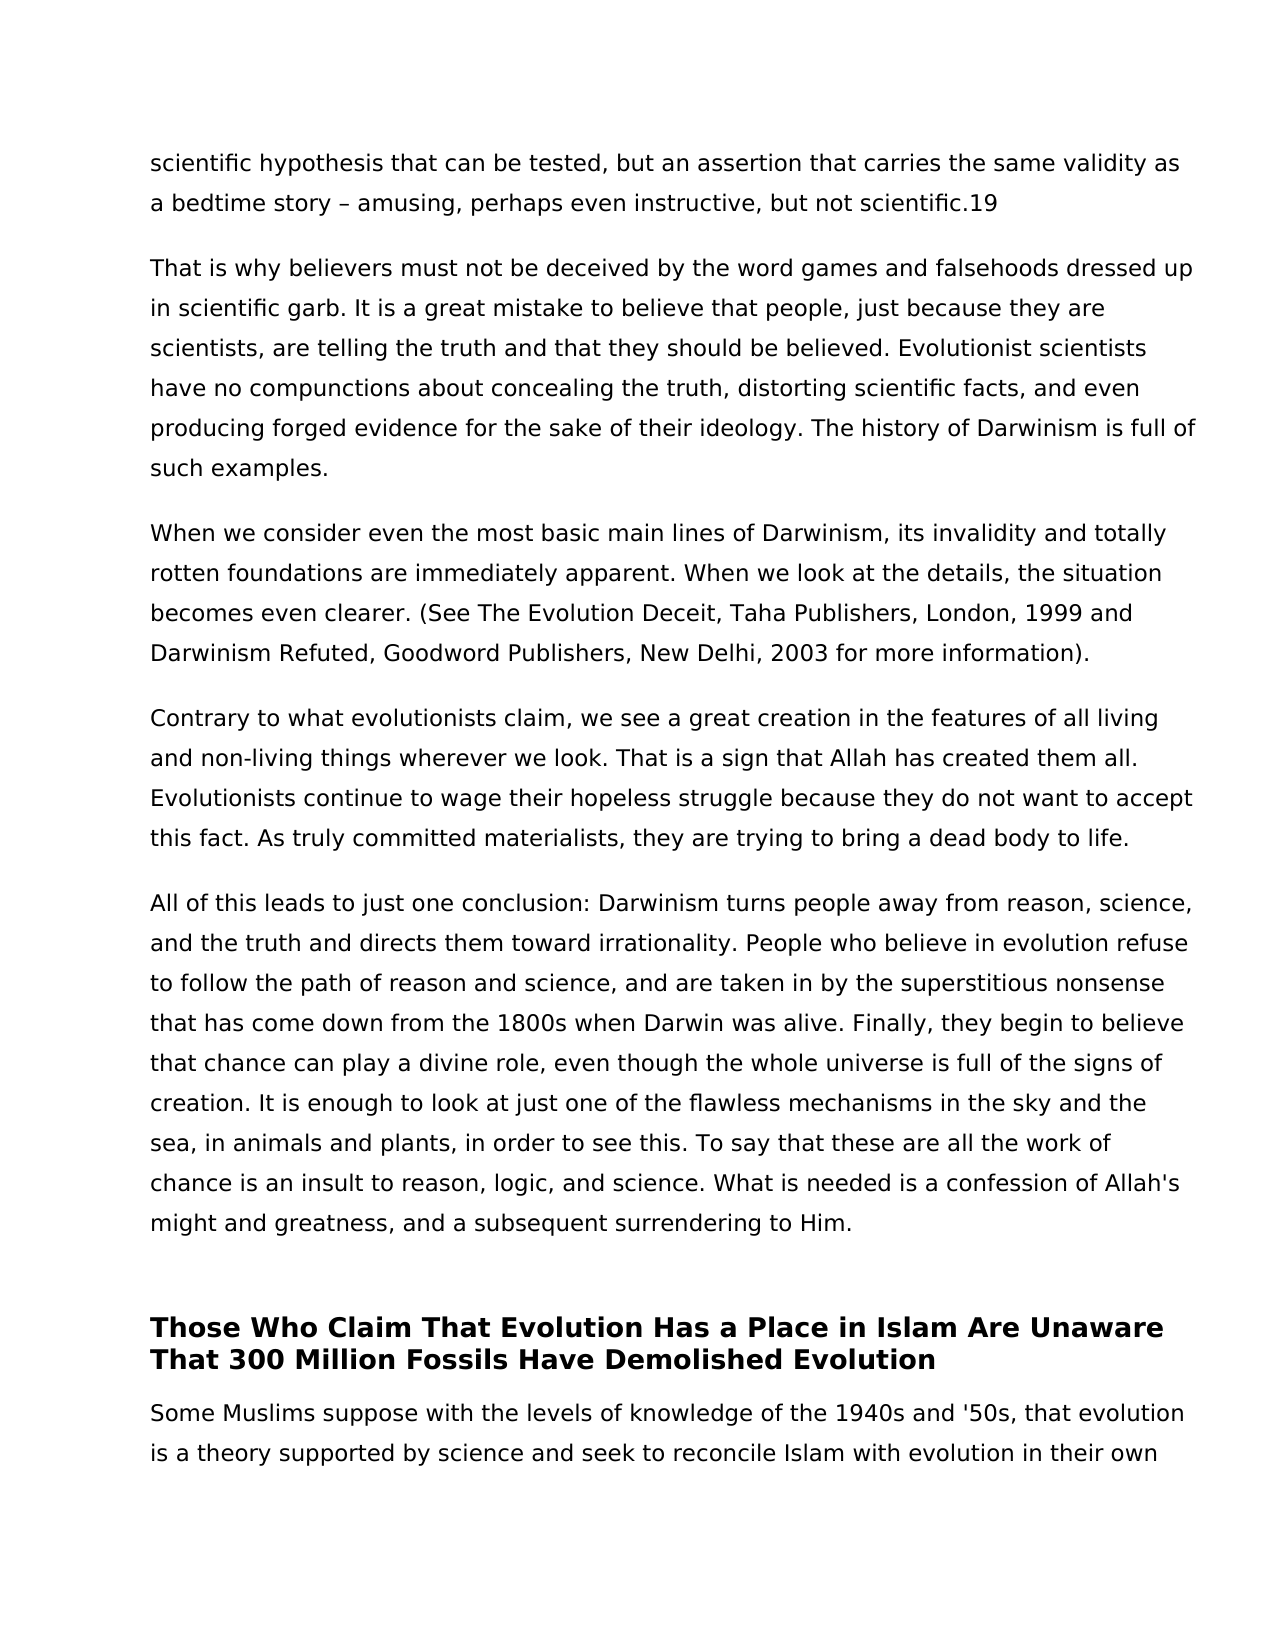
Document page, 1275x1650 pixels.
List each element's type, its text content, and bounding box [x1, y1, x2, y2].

text Some Muslims suppose with the levels of knowledge of the 1940s and '50s, that evolution is a theory supported by science and seek to reconcile Islam with evolution in their own [150, 1401, 1200, 1467]
text When we consider even the most basic main lines of Darwinism, its invalidity and totally rotten foundations are immediately apparent. When we look at the details, the situation becomes even clearer. (See The Evolution Deceit, Taha Publishers, London, 1999 and Darwinism Refuted, Goodword Publishers, New Delhi, 2003 for more information). [150, 520, 1200, 667]
text All of this leads to just one conclusion: Darwinism turns people away from reason, science, and the truth and directs them toward irrationality. People who believe in evolution refuse to follow the path of reason and science, and are taken in by the superstitious nonsense that has come down from the 1800s when Darwin was alive. Finally, they begin to believe that chance can play a divine role, even though the whole universe is full of the signs of creation. It is enough to look at just one of the flawless mechanisms in the sky and the sea, in animals and plants, in order to see this. To say that these are all the work of chance is an insult to reason, logic, and science. What is needed is a confession of Allah's might and greatness, and a subsequent surrendering to Him. [150, 890, 1200, 1237]
text That is why believers must not be deceived by the word games and falsehoods dressed up in scientific garb. It is a great mistake to believe that people, just because they are scientists, are telling the truth and that they should be believed. Evolutionist scientists have no compunctions about concealing the truth, distorting scientific facts, and even producing forged evidence for the sake of their ideology. The history of Darwinism is full of such examples. [150, 255, 1200, 482]
subtitle Those Who Claim That Evolution Has a Place in Islam Are Unaware That 300 Million Fossils Have Demolished Evolution [150, 1312, 1200, 1376]
text Contrary to what evolutionists claim, we see a great creation in the features of all living and non-living things wherever we look. That is a sign that Allah has created them all. Evolutionists continue to wage their hopeless struggle because they do not want to accept this fact. As truly committed materialists, they are trying to bring a dead body to life. [150, 705, 1200, 852]
text scientific hypothesis that can be tested, but an assertion that carries the same validity as a bedtime story – amusing, perhaps even instructive, but not scientific.19 [150, 150, 1200, 217]
